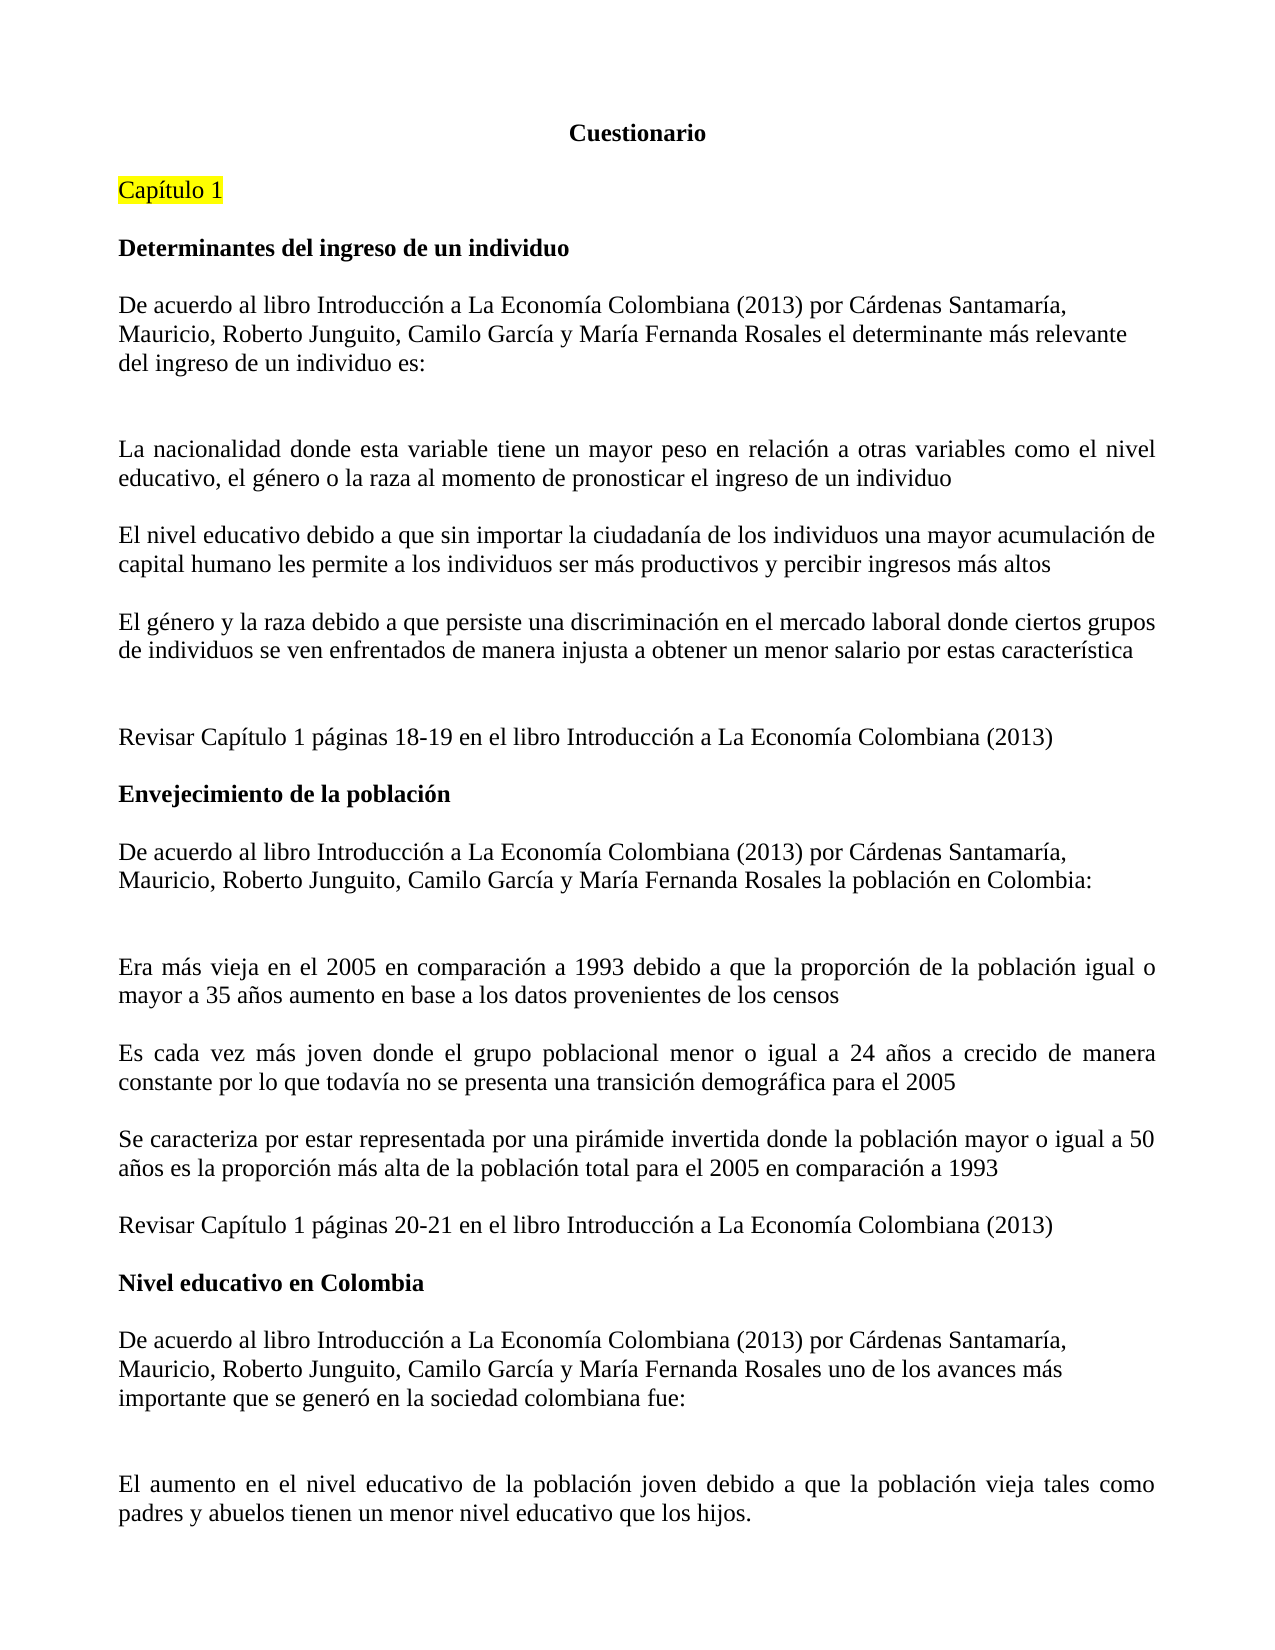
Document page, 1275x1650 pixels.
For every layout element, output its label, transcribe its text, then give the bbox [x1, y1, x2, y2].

text Revisar Capítulo 1 páginas 20-21 en el libro Introducción a La Economía Colombiana (2013) [118, 1211, 1157, 1239]
text Se caracteriza por estar representada por una pirámide invertida donde la población mayor o igual a 50 años es la proporción más alta de la población total para el 2005 en comparación a 1993 [118, 1124, 1157, 1182]
text De acuerdo al libro Introducción a La Economía Colombiana (2013) por Cárdenas Santamaría, Mauricio, Roberto Junguito, Camilo García y María Fernanda Rosales uno de los avances más importante que se generó en la sociedad colombiana fue: [118, 1326, 1157, 1412]
text De acuerdo al libro Introducción a La Economía Colombiana (2013) por Cárdenas Santamaría, Mauricio, Roberto Junguito, Camilo García y María Fernanda Rosales la población en Colombia: [118, 837, 1157, 894]
text La nacionalidad donde esta variable tiene un mayor peso en relación a otras variables como el nivel educativo, el género o la raza al momento de pronosticar el ingreso de un individuo [118, 434, 1157, 492]
text Era más vieja en el 2005 en comparación a 1993 debido a que la proporción de la población igual o mayor a 35 años aumento en base a los datos provenientes de los censos [118, 952, 1157, 1009]
text El género y la raza debido a que persiste una discriminación en el mercado laboral donde ciertos grupos de individuos se ven enfrentados de manera injusta a obtener un menor salario por estas característica [118, 607, 1157, 664]
text De acuerdo al libro Introducción a La Economía Colombiana (2013) por Cárdenas Santamaría, Mauricio, Roberto Junguito, Camilo García y María Fernanda Rosales el determinante más relevante del ingreso de un individuo es: [118, 291, 1157, 377]
text Revisar Capítulo 1 páginas 18-19 en el libro Introducción a La Economía Colombiana (2013) [118, 722, 1157, 751]
text Capítulo 1 [118, 176, 1157, 204]
text Es cada vez más joven donde el grupo poblacional menor o igual a 24 años a crecido de manera constante por lo que todavía no se presenta una transición demográfica para el 2005 [118, 1038, 1157, 1096]
text Envejecimiento de la población [118, 779, 1157, 808]
text Cuestionario [118, 118, 1157, 147]
text El nivel educativo debido a que sin importar la ciudadanía de los individuos una mayor acumulación de capital humano les permite a los individuos ser más productivos y percibir ingresos más altos [118, 521, 1157, 578]
text Determinantes del ingreso de un individuo [118, 233, 1157, 262]
text Nivel educativo en Colombia [118, 1268, 1157, 1297]
text El aumento en el nivel educativo de la población joven debido a que la población vieja tales como padres y abuelos tienen un menor nivel educativo que los hijos. [118, 1469, 1157, 1527]
